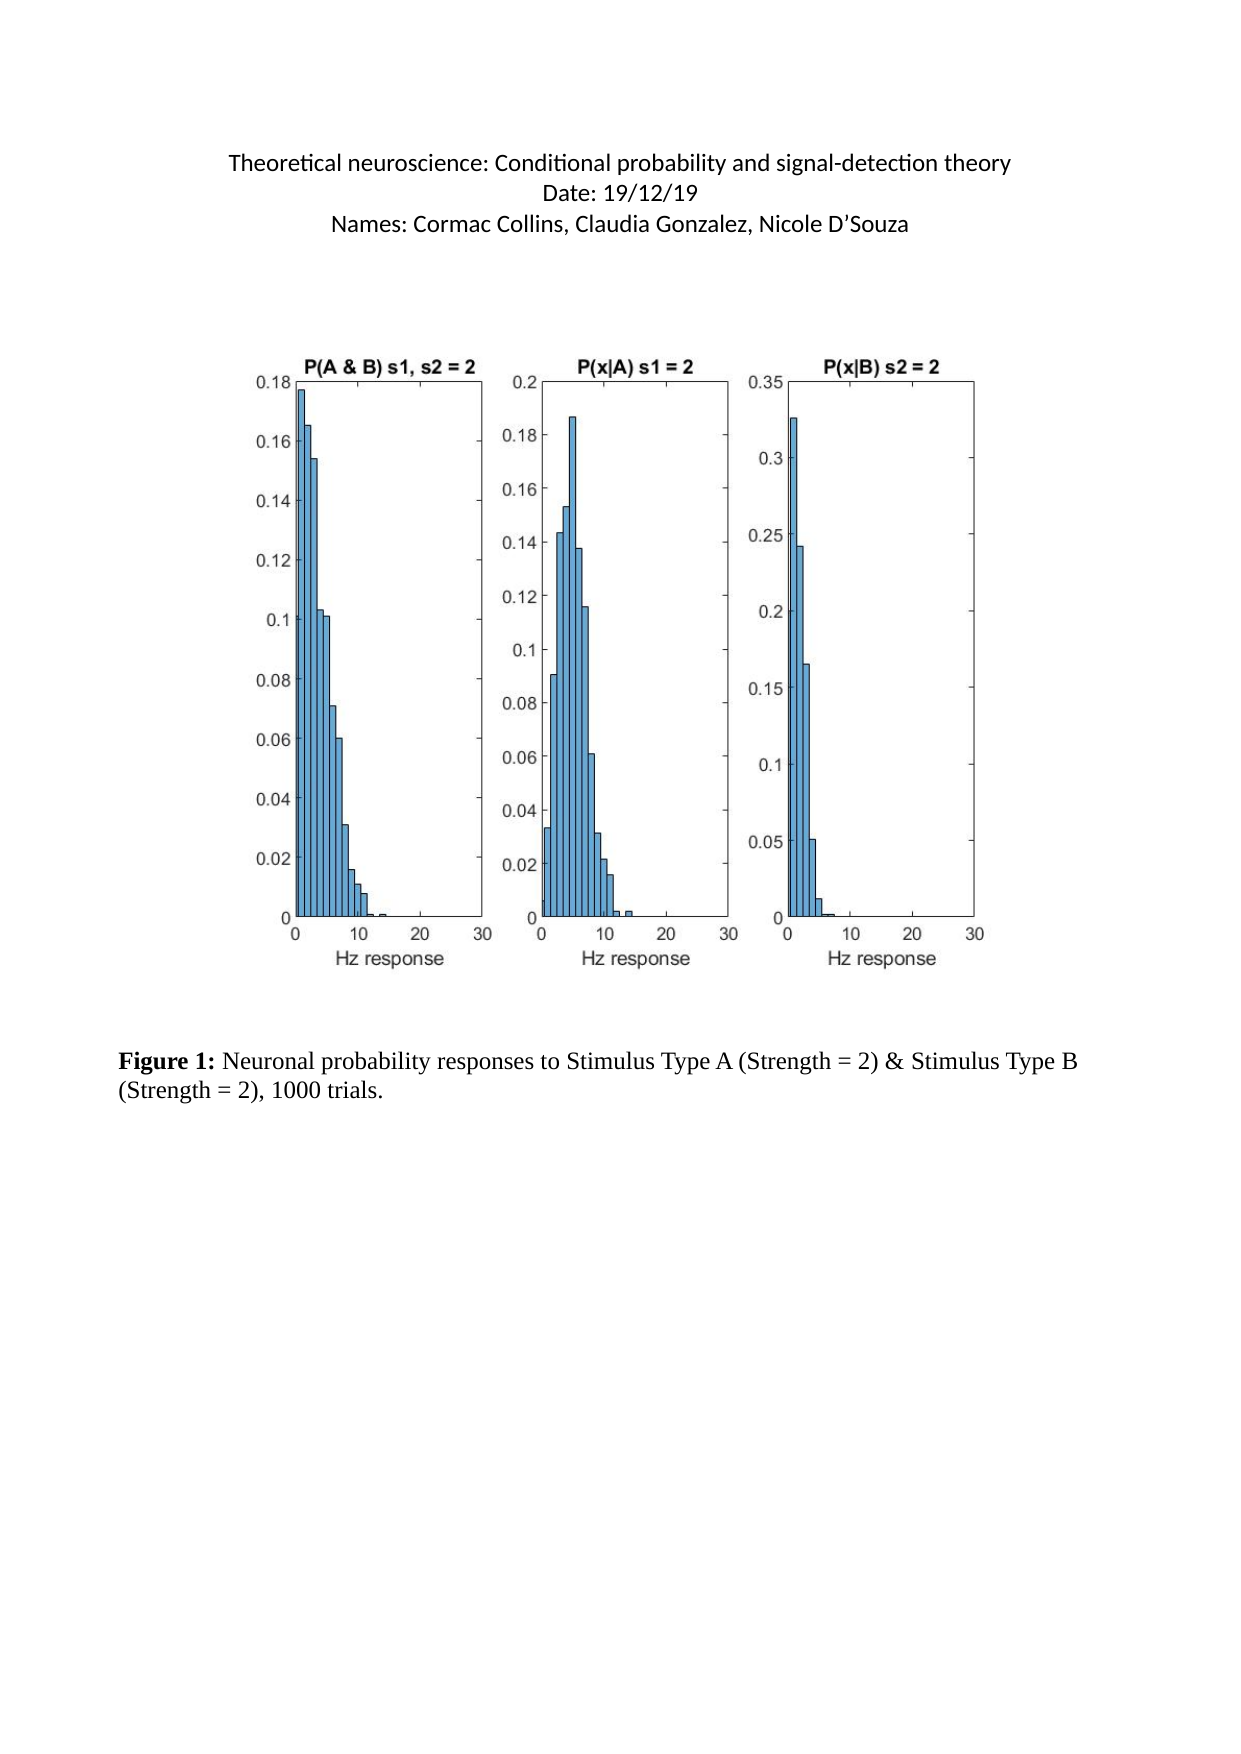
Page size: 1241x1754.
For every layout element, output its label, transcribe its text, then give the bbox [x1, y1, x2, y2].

text Figure 1: Neuronal probability responses to Stimulus Type A (Strength = 2) & Stimulus Type B (Strength = 2), 1000 trials. [118, 1046, 1122, 1103]
text Theoretical neuroscience: Conditional probability and signal-detection theory Date: 19/12/19 Names: Cormac Collins, Claudia Gonzalez, Nicole D’Souza [118, 147, 1122, 238]
picture [182, 332, 1058, 989]
